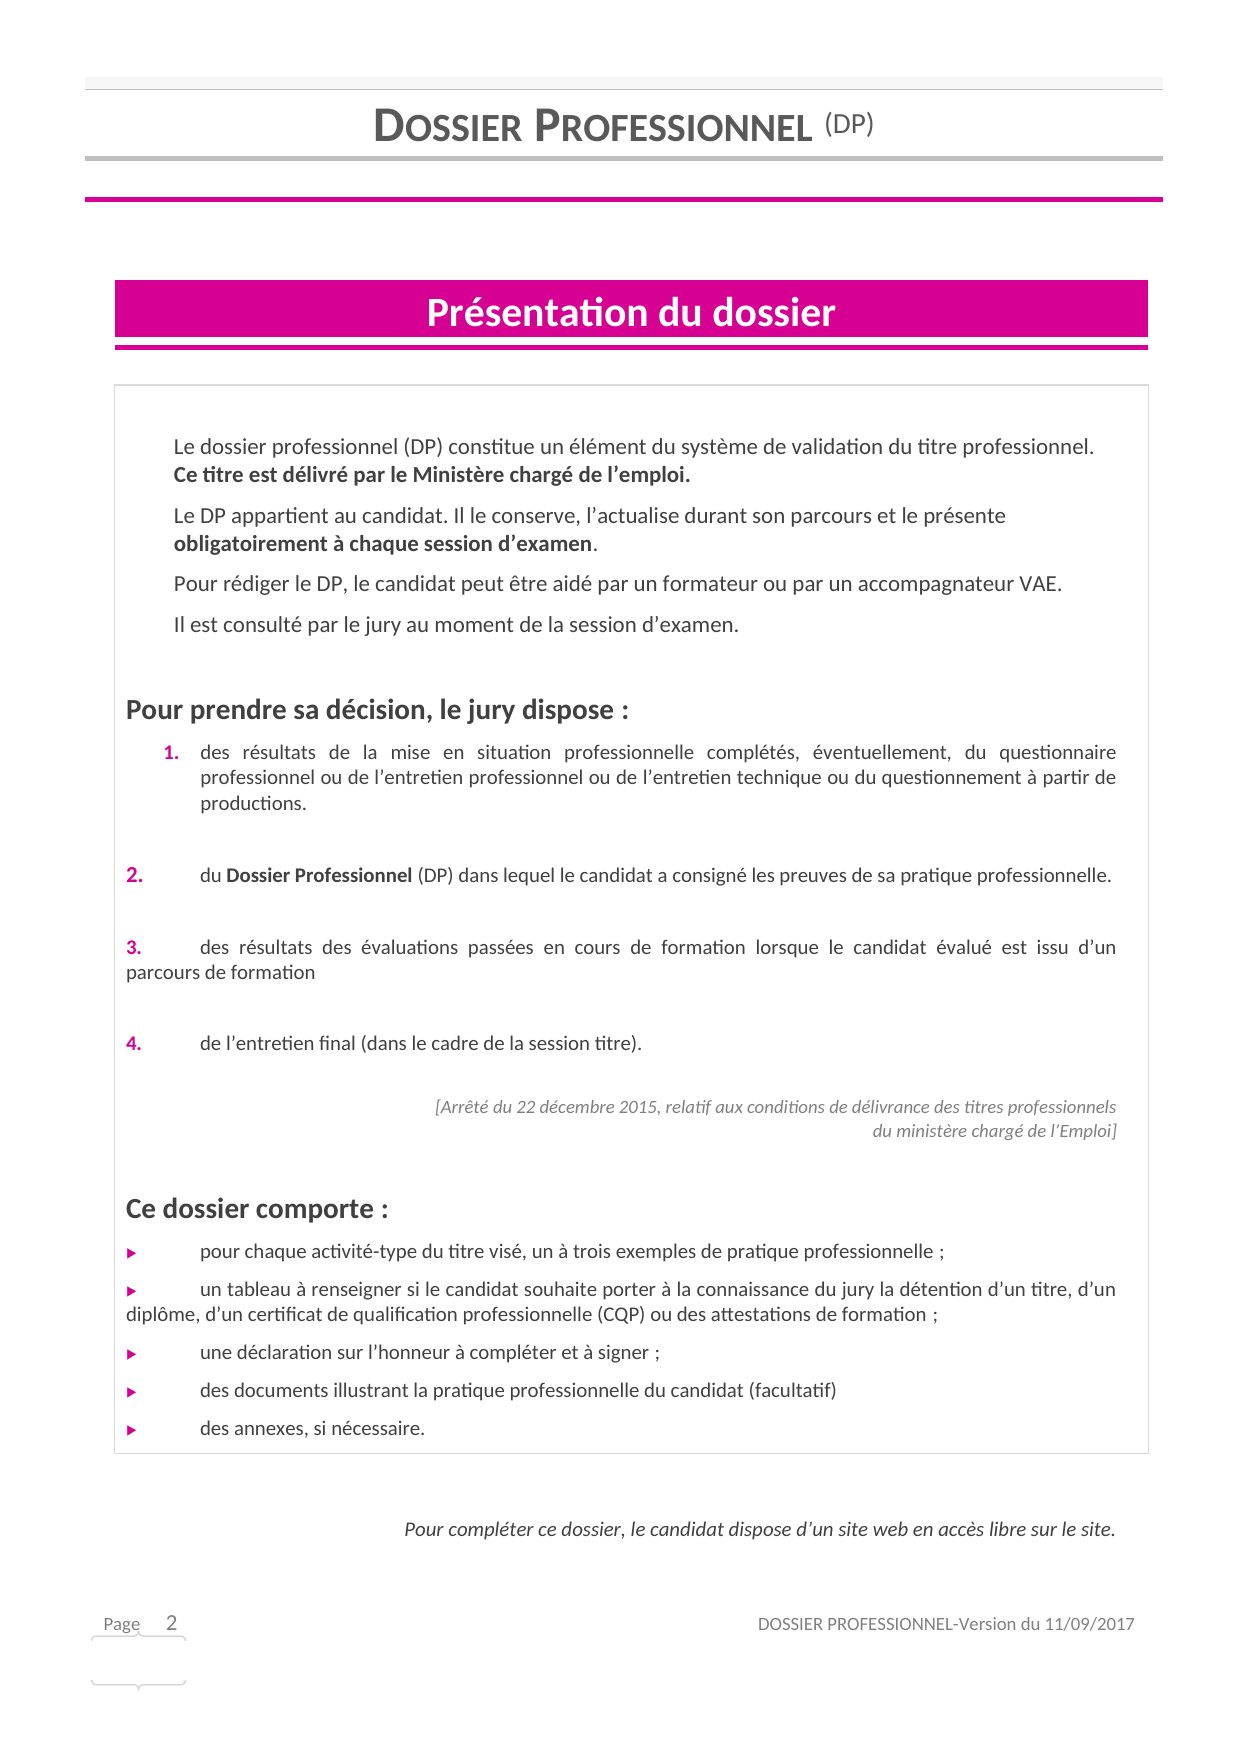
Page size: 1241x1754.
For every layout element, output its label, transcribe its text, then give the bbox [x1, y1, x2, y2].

table_header Présentation du dossier [115, 280, 1148, 337]
table_cell Le dossier professionnel (DP) constitue un élément du système de validation du titre professionnel. Ce titre est délivré par le Ministère chargé de l’emploi. Le DP appartient au candidat. Il le conserve, l’actualise durant son parcours et le présente obligatoirement à chaque session d’examen. Pour rédiger le DP, le candidat peut être aidé par un formateur ou par un accompagnateur VAE. Il est consulté par le jury au moment de la session d’examen. Pour prendre sa décision, le jury dispose : des résultats de la mise en situation professionnelle complétés, éventuellement, du questionnaire professionnel ou de l’entretien professionnel ou de l’entretien technique ou du questionnement à partir de productions. du Dossier Professionnel (DP) dans lequel le candidat a consigné les preuves de sa pratique professionnelle. des résultats des évaluations passées en cours de formation lorsque le candidat évalué est issu d’un parcours de formation de l’entretien final (dans le cadre de la session titre). [Arrêté du 22 décembre 2015, relatif aux conditions de délivrance des titres professionnels du ministère chargé de l’Emploi] Ce dossier comporte : pour chaque activité-type du titre visé, un à trois exemples de pratique professionnelle ; un tableau à renseigner si le candidat souhaite porter à la connaissance du jury la détention d’un titre, d’un diplôme, d’un certificat de qualification professionnelle (CQP) ou des attestations de formation ; une déclaration sur l’honneur à compléter et à signer ; des documents illustrant la pratique professionnelle du candidat (facultatif) des annexes, si nécessaire. [115, 386, 1148, 1453]
table_cell [115, 337, 1148, 345]
table_cell [115, 350, 1148, 384]
table_cell Pour compléter ce dossier, le candidat dispose d’un site web en accès libre sur le site. [115, 1454, 1148, 1554]
